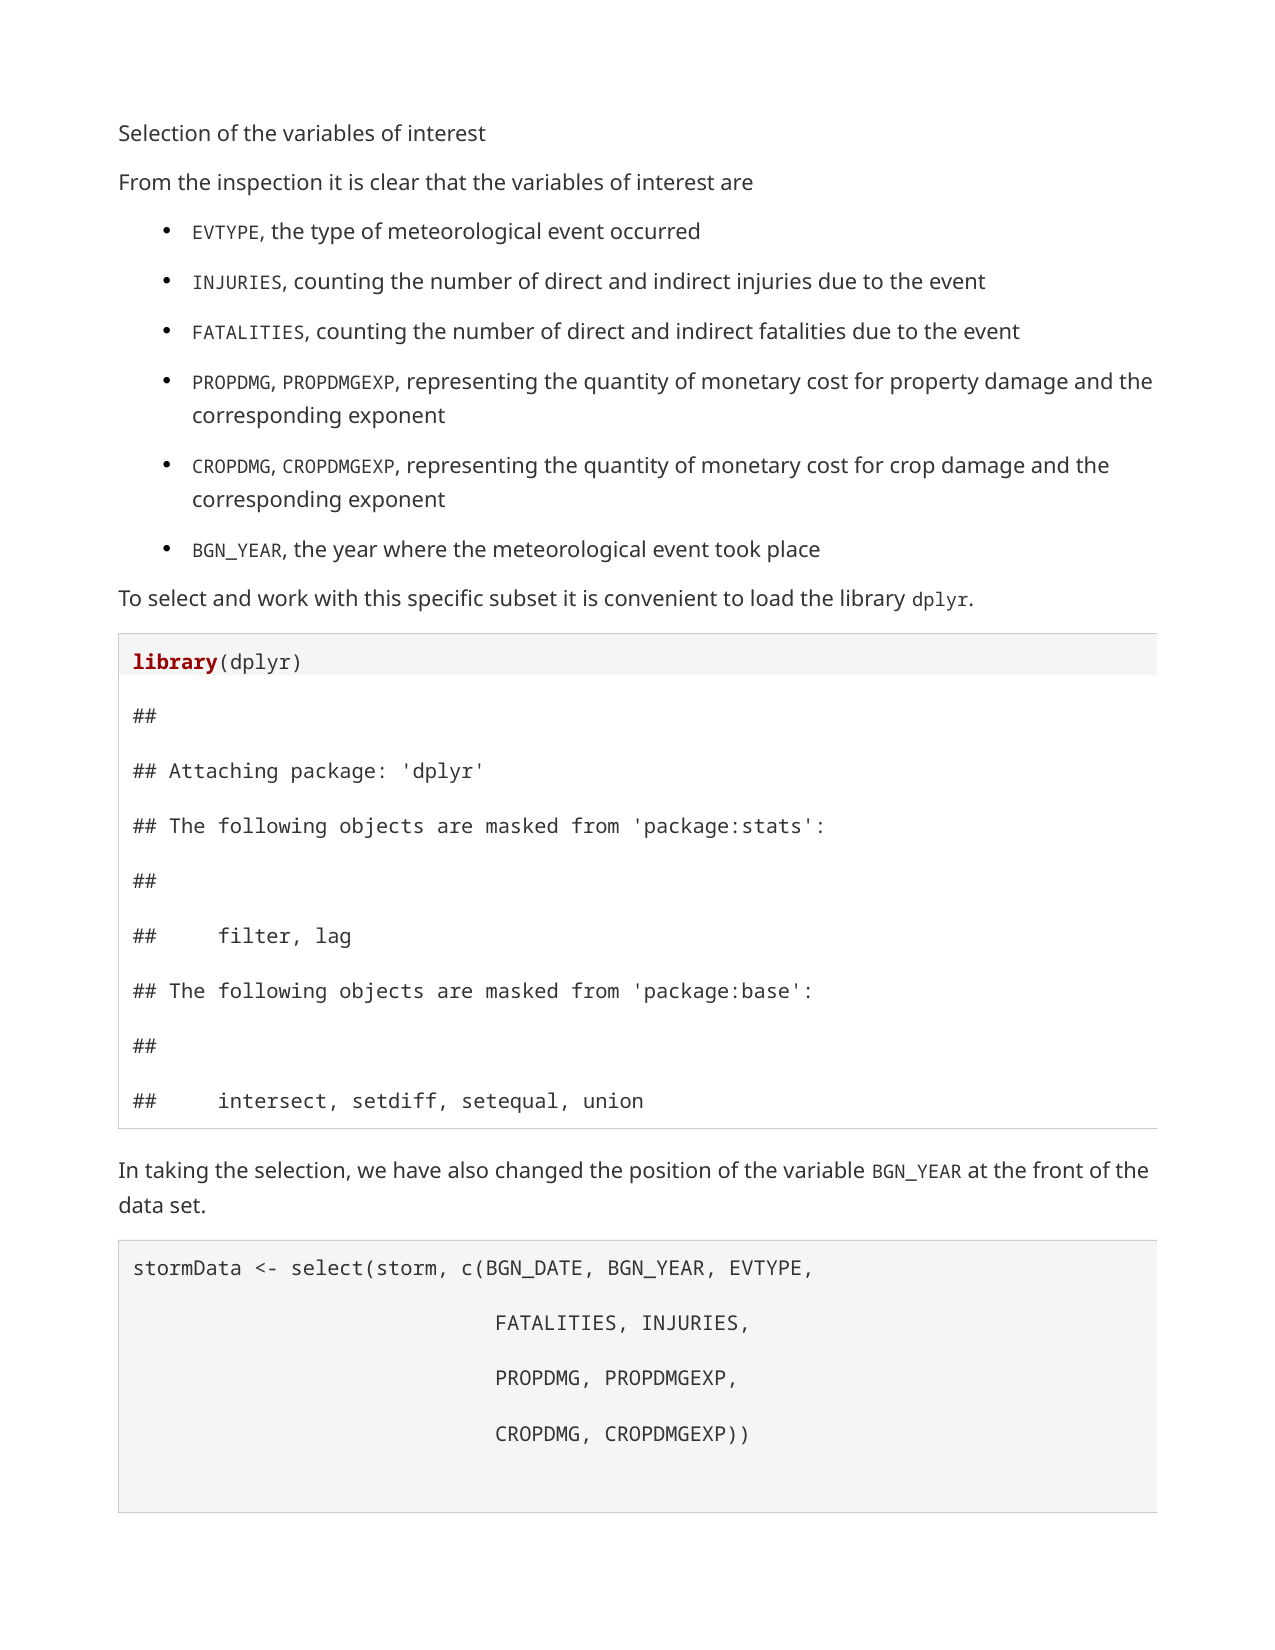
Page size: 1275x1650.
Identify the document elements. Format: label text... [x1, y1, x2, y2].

text ## [119, 688, 1157, 730]
text ## filter, lag [119, 908, 1157, 949]
list EVTYPE, the type of meteorological event occurred [162, 216, 1157, 246]
list FATALITIES, counting the number of direct and indirect fatalities due to the event [162, 316, 1157, 346]
list INJURIES, counting the number of direct and indirect injuries due to the event [162, 266, 1157, 296]
list PROPDMG, PROPDMGEXP, representing the quantity of monetary cost for property damage and the corresponding exponent [162, 366, 1157, 429]
text ## The following objects are masked from 'package:base': [119, 962, 1157, 1004]
text PROPDMG, PROPDMGEXP, [119, 1350, 1157, 1392]
text ## The following objects are masked from 'package:stats': [119, 798, 1157, 840]
text From the inspection it is clear that the variables of interest are [118, 166, 1157, 196]
text ## [119, 1017, 1157, 1059]
text ## intersect, setdiff, setequal, union [119, 1072, 1157, 1128]
text ## Attaching package: 'dplyr' [119, 743, 1157, 785]
text CROPDMG, CROPDMGEXP)) [119, 1405, 1157, 1447]
text To select and work with this specific subset it is convenient to load the library dplyr. [118, 583, 1157, 613]
subtitle Selection of the variables of interest [118, 118, 1157, 148]
text library(dplyr) [119, 634, 1157, 675]
text In taking the selection, we have also changed the position of the variable BGN_YEAR at the front of the data set. [118, 1156, 1157, 1219]
text FATALITIES, INJURIES, [119, 1294, 1157, 1337]
list BGN_YEAR, the year where the meteorological event took place [162, 533, 1157, 563]
list CROPDMG, CROPDMGEXP, representing the quantity of monetary cost for crop damage and the corresponding exponent [162, 449, 1157, 513]
text ## [119, 853, 1157, 894]
text stormData <- select(storm, c(BGN_DATE, BGN_YEAR, EVTYPE, [119, 1241, 1157, 1281]
